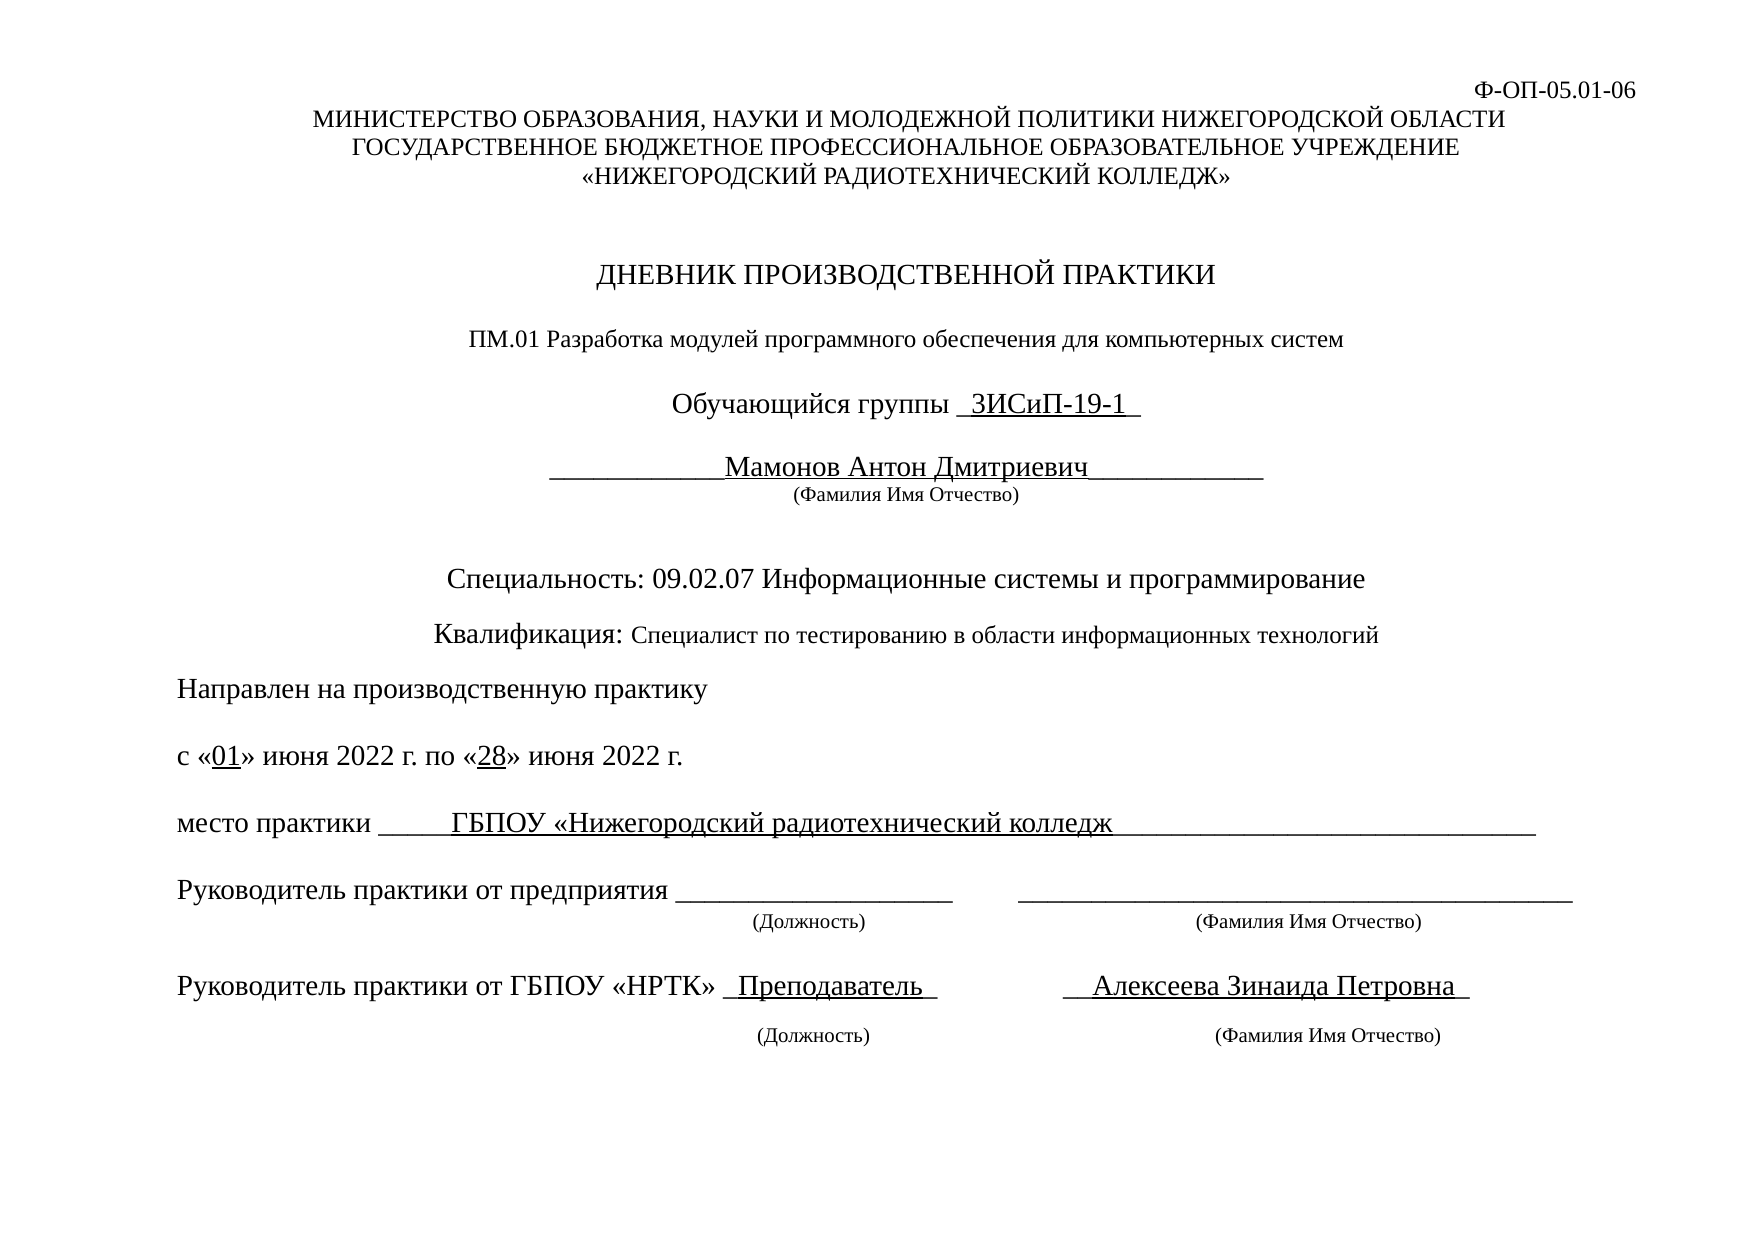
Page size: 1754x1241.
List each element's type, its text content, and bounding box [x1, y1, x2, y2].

text Руководитель практики от предприятия ___________________ ______________________________________ [177, 872, 1636, 906]
text Обучающийся группы _3ИСиП-19-1_ [177, 386, 1636, 420]
text Ф-ОП-05.01-06 [177, 75, 1636, 104]
text (Должность) (Фамилия Имя Отчество) [177, 1023, 1636, 1047]
text (Должность) (Фамилия Имя Отчество) [752, 906, 1636, 934]
text Направлен на производственную практику [177, 671, 1636, 704]
text «НИЖЕГОРОДСКИЙ РАДИОТЕХНИЧЕСКИЙ КОЛЛЕДЖ» [177, 161, 1636, 190]
text (Фамилия Имя Отчество) [177, 482, 1636, 506]
text Руководитель практики от ГБПОУ «НРТК» _Преподаватель_ __Алексеева Зинаида Петровна_ [177, 968, 1636, 1001]
text с «01» июня 2022 г. по «28» июня 2022 г. [177, 738, 1636, 771]
text Квалификация: Специалист по тестированию в области информационных технологий [177, 616, 1636, 649]
text ГОСУДАРСТВЕННОЕ БЮДЖЕТНОЕ ПРОФЕССИОНАЛЬНОЕ ОБРАЗОВАТЕЛЬНОЕ УЧРЕЖДЕНИЕ [177, 132, 1636, 161]
text МИНИСТЕРСТВО ОБРАЗОВАНИЯ, НАУКИ И МОЛОДЕЖНОЙ ПОЛИТИКИ НИЖЕГОРОДСКОЙ ОБЛАСТИ [177, 104, 1636, 132]
text место практики _____ГБПОУ «Нижегородский радиотехнический колледж_____________________________ [177, 805, 1636, 838]
text Специальность: 09.02.07 Информационные системы и программирование [177, 561, 1636, 595]
text ДНЕВНИК ПРОИЗВОДСТВЕННОЙ ПРАКТИКИ [177, 257, 1636, 291]
text ____________Мамонов Антон Дмитриевич____________ [177, 449, 1636, 482]
list ПМ.01 Разработка модулей программного обеспечения для компьютерных систем [177, 324, 1636, 353]
